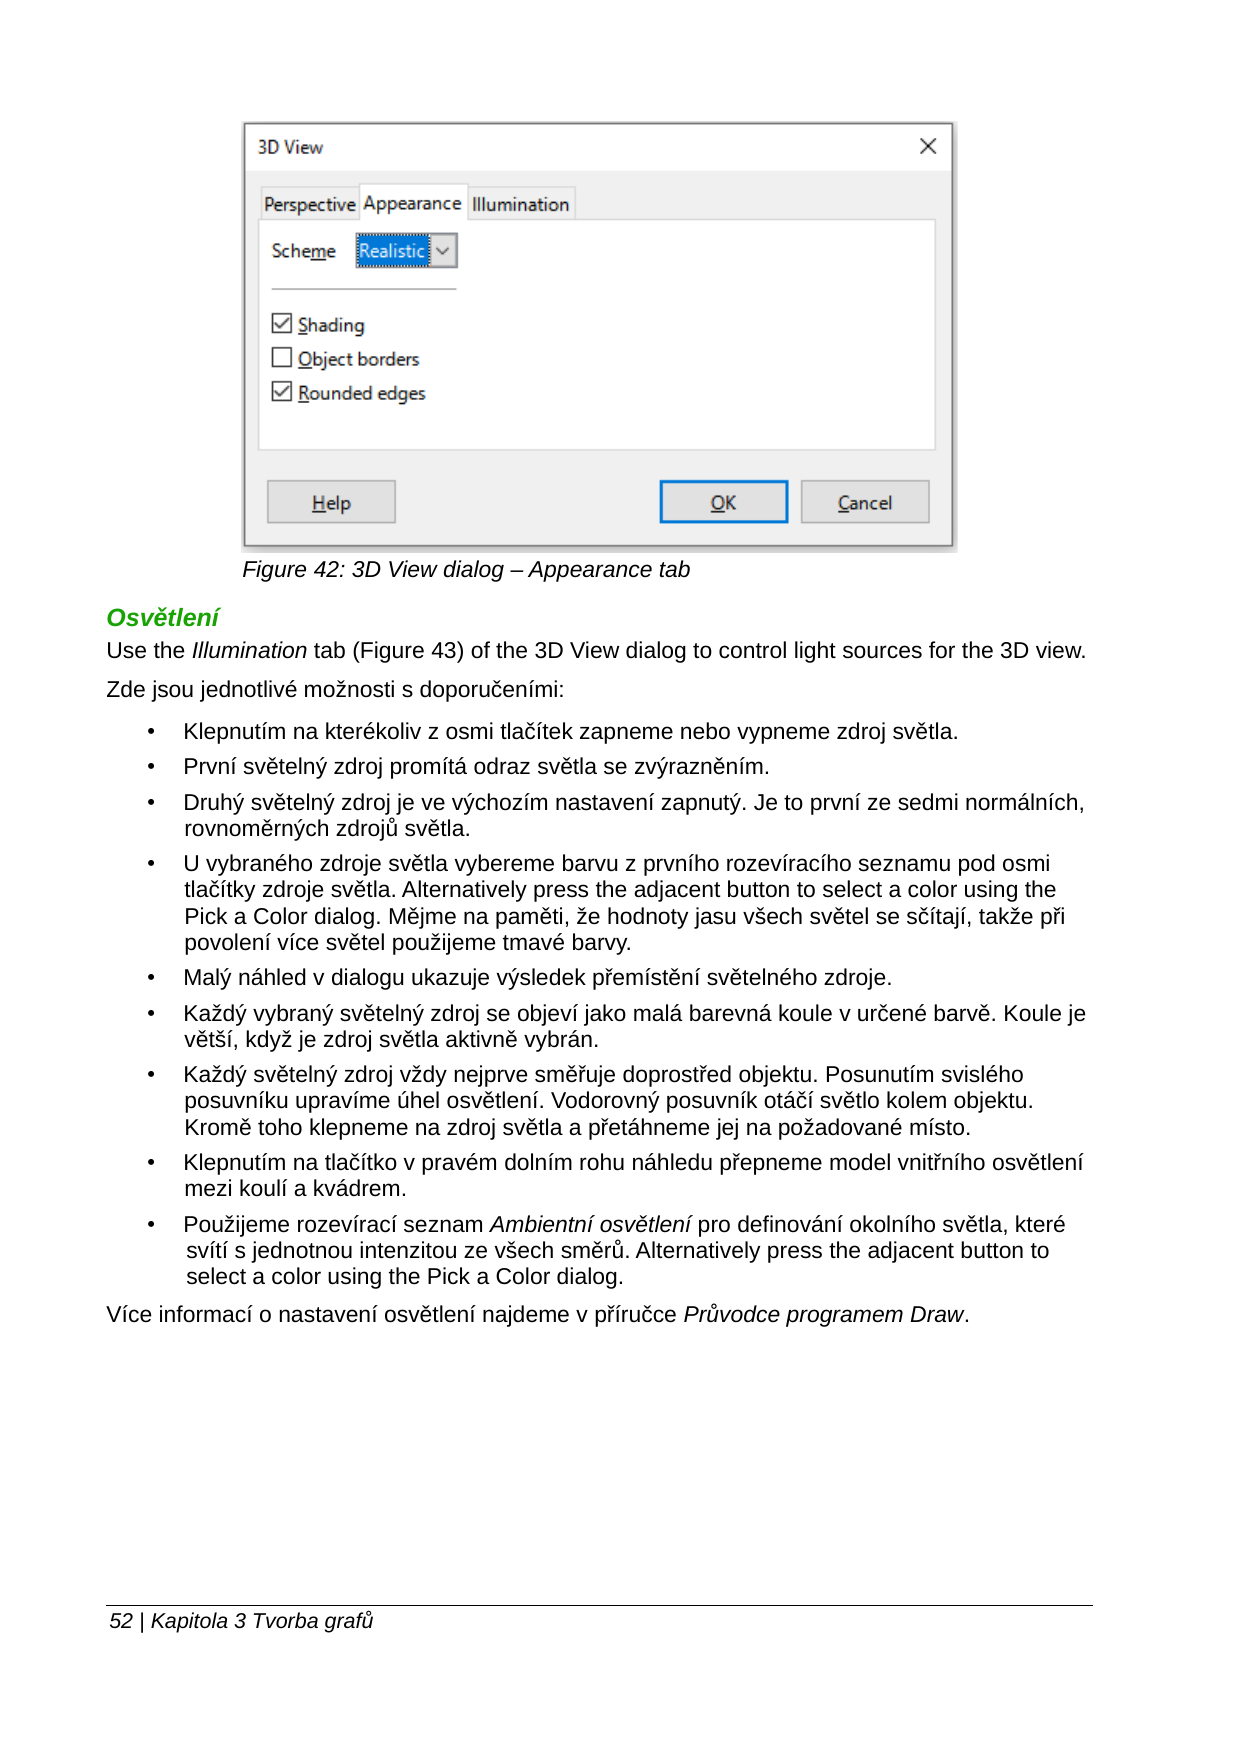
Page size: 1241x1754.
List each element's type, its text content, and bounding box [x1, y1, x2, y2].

list Klepnutím na tlačítko v pravém dolním rohu náhledu přepneme model vnitřního osvětlení mezi koulí a kvádrem. [144, 1146, 1093, 1202]
subtitle Osvětlení [106, 603, 1093, 631]
list První světelný zdroj promítá odraz světla se zvýrazněním. [144, 750, 1093, 779]
list Každý vybraný světelný zdroj se objeví jako malá barevná koule v určené barvě. Koule je větší, když je zdroj světla aktivně vybrán. [144, 997, 1093, 1052]
list Klepnutím na kterékoliv z osmi tlačítek zapneme nebo vypneme zdroj světla. [144, 715, 1093, 744]
text Use the Illumination tab (Figure 43) of the 3D View dialog to control light sources for the 3D view. [106, 637, 1093, 664]
list Druhý světelný zdroj je ve výchozím nastavení zapnutý. Je to první ze sedmi normálních, rovnoměrných zdrojů světla. [144, 786, 1093, 841]
list U vybraného zdroje světla vybereme barvu z prvního rozevíracího seznamu pod osmi tlačítky zdroje světla. Alternatively press the adjacent button to select a color using the Pick a Color dialog. Mějme na paměti, že hodnoty jasu všech světel se sčítají, takže při povolení více světel použijeme tmavé barvy. [144, 847, 1093, 955]
list Malý náhled v dialogu ukazuje výsledek přemístění světelného zdroje. [144, 961, 1093, 991]
picture [241, 121, 958, 553]
list Každý světelný zdroj vždy nejprve směřuje doprostřed objektu. Posunutím svislého posuvníku upravíme úhel osvětlení. Vodorovný posuvník otáčí světlo kolem objektu. Kromě toho klepneme na zdroj světla a přetáhneme jej na požadované místo. [144, 1058, 1093, 1140]
text Figure 42: 3D View dialog – Appearance tab [238, 118, 961, 582]
text Více informací o nastavení osvětlení najdeme v příručce Průvodce programem Draw. [106, 1301, 1093, 1328]
list Použijeme rozevírací seznam Ambientní osvětlení pro definování okolního světla, které svítí s jednotnou intenzitou ze všech směrů. Alternatively press the adjacent button to select a color using the Pick a Color dialog. [144, 1208, 1093, 1292]
text Zde jsou jednotlivé možnosti s doporučeními: [106, 676, 1093, 703]
